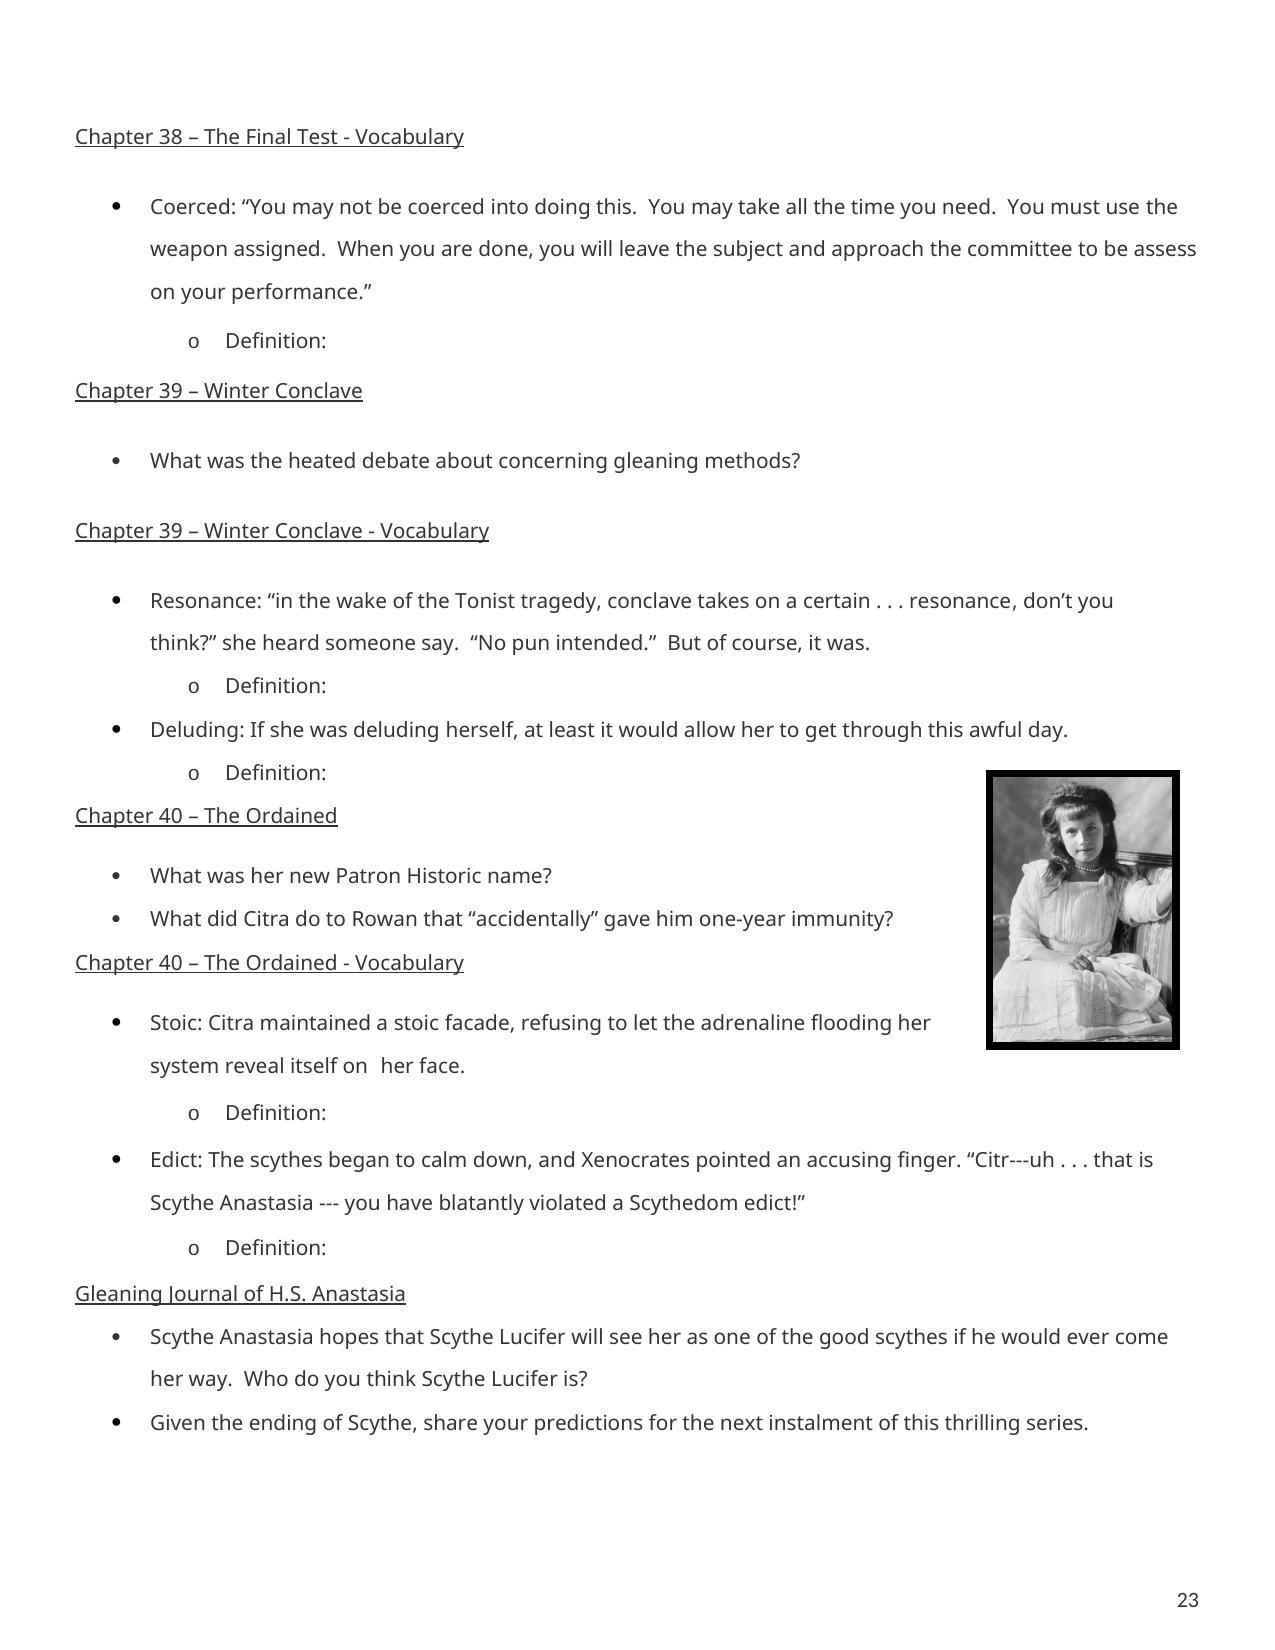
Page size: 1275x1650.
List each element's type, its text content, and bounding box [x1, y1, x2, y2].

text Chapter 39 – Winter Conclave - Vocabulary [75, 516, 1141, 544]
text Chapter 38 – The Final Test - Vocabulary [75, 122, 1141, 150]
list Deluding: If she was deluding​ herself, at least it would allow her to get through this awful day. ​ [112, 715, 1176, 743]
list Definition: [187, 1233, 1192, 1262]
text Gleaning Journal of H.S. Anastasia [75, 1279, 1141, 1308]
list Stoic: Citra maintained a stoic​ facade, refusing to let the adrenaline flooding her system reveal itself on​ her face. [112, 1008, 1192, 1079]
text Chapter 39 – Winter Conclave [75, 376, 1141, 404]
list What was the heated debate about concerning gleaning methods? [112, 446, 1176, 474]
list Given the ending of Scythe​, share your predictions for the next instalment of this thrilling series. [112, 1408, 1199, 1436]
list Definition: [187, 326, 1199, 355]
list What did Citra do to Rowan that “accidentally” gave him one-year immunity? [112, 904, 986, 933]
text Chapter 40 – The Ordained - Vocabulary [75, 948, 986, 976]
list Definition: [187, 1098, 1192, 1126]
picture [993, 777, 1172, 1042]
text Chapter 40 – The Ordained [75, 801, 986, 829]
list Definition: [187, 758, 1176, 786]
list Scythe Anastasia hopes that Scythe Lucifer will see her as one of the good scythes if he would ever come her way. Who do you think Scythe Lucifer is? [112, 1322, 1199, 1393]
list Edict: The scythes began to calm down, and Xenocrates pointed an accusing finger. “Citr---uh . . . that is Scythe Anastasia --- you have blatantly violated a Scythedom edict​!​” [112, 1145, 1192, 1216]
list Resonance: “in the wake of the Tonist tragedy, conclave takes on a certain . . . resonance​, don’t you​ think?” she heard someone say. “No pun intended.” But of course, it was. [112, 586, 1176, 657]
list Coerced: “You may not be coerced​ into doing this. You may take all the time you need. You must use​ the weapon assigned. When you are done, you will leave the subject and approach the committee to be assess on your performance.” [112, 192, 1199, 305]
list Definition: [187, 672, 1176, 700]
list What was her new Patron Historic name? [112, 862, 986, 890]
